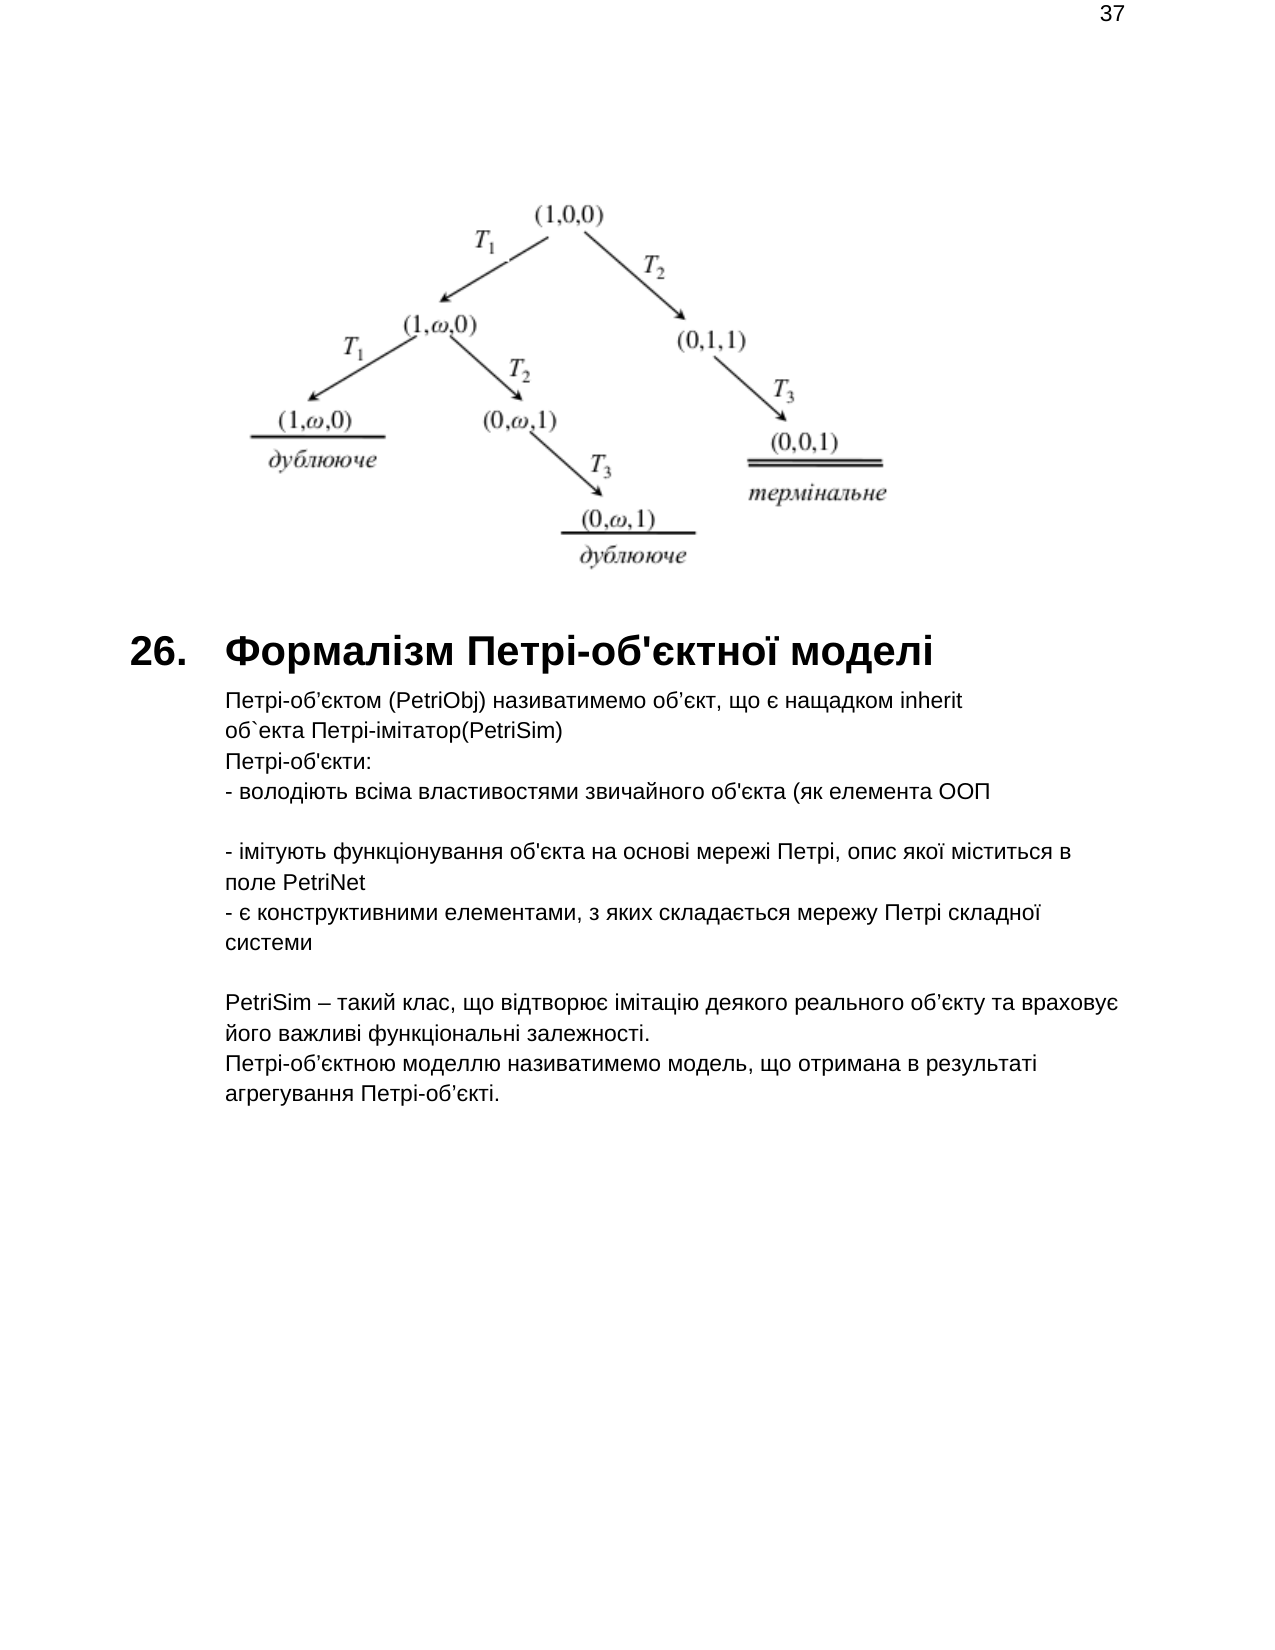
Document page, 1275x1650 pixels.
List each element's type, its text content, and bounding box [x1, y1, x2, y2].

text Петрі-об'єкти: [150, 748, 1125, 774]
subtitle Формалізм Петрі-об'єктної моделі [187, 627, 1125, 675]
picture [225, 150, 910, 582]
text агрегування Петрі-об’єкті. [150, 1080, 1125, 1106]
text системи [150, 929, 1125, 955]
text PetriSim – такий клас, що відтворює імітацію деякого реального об’єкту та враховує [150, 989, 1125, 1016]
text Петрі-об’єктною моделлю називатимемо модель, що отримана в результаті [150, 1050, 1125, 1076]
text Петрі-об’єктом (PetriObj) називатимемо об’єкт, що є нащадком inherit [150, 687, 1125, 713]
text поле PetriNet [150, 868, 1125, 895]
text - є конструктивними елементами, з яких складається мережу Петрі складної [150, 899, 1125, 925]
text об`екта Петрі-імітатор(PetriSim) [150, 717, 1125, 744]
text його важливі функціональні залежності. [150, 1019, 1125, 1046]
text - володіють всіма властивостями звичайного об'єкта (як елемента ООП [150, 778, 1125, 804]
text - імітують функціонування об'єкта на основі мережі Петрі, опис якої міститься в [150, 838, 1125, 864]
